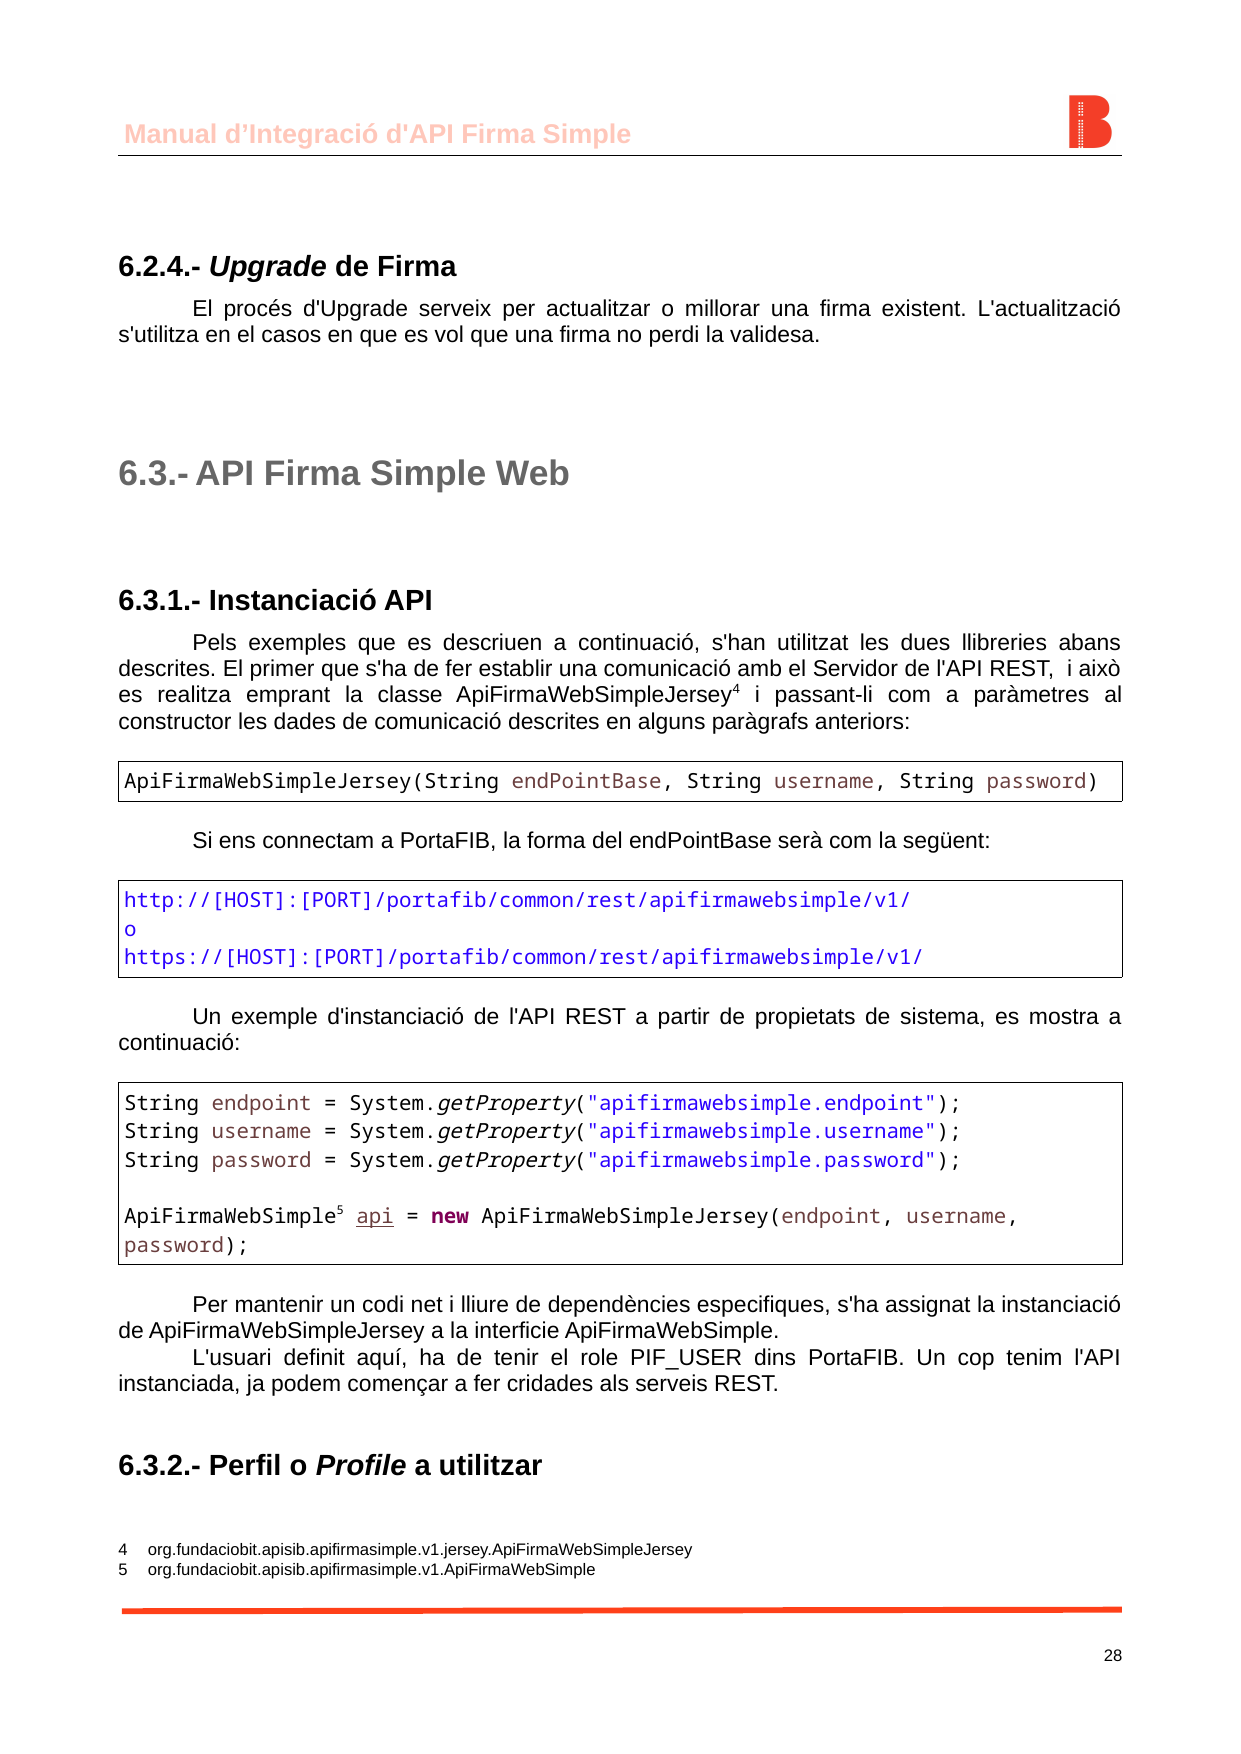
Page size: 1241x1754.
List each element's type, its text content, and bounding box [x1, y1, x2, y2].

table_header ApiFirmaWebSimpleJersey(String endPointBase, String username, String password) [119, 762, 1122, 801]
subtitle API Firma Simple Web [118, 452, 1122, 492]
table_header String endpoint = System.getProperty("apifirmawebsimple.endpoint"); String username = System.getProperty("apifirmawebsimple.username"); String password = System.getProperty("apifirmawebsimple.password"); ApiFirmaWebSimple api = new ApiFirmaWebSimpleJersey(endpoint, username, password); [119, 1083, 1122, 1264]
text org.fundaciobit.apisib.apifirmasimple.v1.jersey.ApiFirmaWebSimpleJersey [118, 1540, 1122, 1559]
text L'usuari definit aquí, ha de tenir el role PIF_USER dins PortaFIB. Un cop tenim l'API instanciada, ja podem començar a fer cridades als serveis REST. [118, 1343, 1122, 1396]
subtitle Perfil o Profile a utilitzar [118, 1447, 1122, 1481]
text El procés d'Upgrade serveix per actualitzar o millorar una firma existent. L'actualització s'utilitza en el casos en que es vol que una firma no perdi la validesa. [118, 295, 1122, 348]
text Pels exemples que es descriuen a continuació, s'han utilitzat les dues llibreries abans descrites. El primer que s'ha de fer establir una comunicació amb el Servidor de l'API REST, i això es realitza emprant la classe ApiFirmaWebSimpleJersey i passant-li com a paràmetres al constructor les dades de comunicació descrites en alguns paràgrafs anteriors: [118, 629, 1122, 734]
text Un exemple d'instanciació de l'API REST a partir de propietats de sistema, es mostra a continuació: [118, 1003, 1122, 1056]
subtitle Instanciació API [118, 583, 1122, 616]
picture [1063, 94, 1117, 150]
table_header http://[HOST]:[PORT]/portafib/common/rest/apifirmawebsimple/v1/ o https://[HOST]:[PORT]/portafib/common/rest/apifirmawebsimple/v1/ [119, 881, 1122, 977]
text Per mantenir un codi net i lliure de dependències especifiques, s'ha assignat la instanciació de ApiFirmaWebSimpleJersey a la interficie ApiFirmaWebSimple. [118, 1291, 1122, 1343]
subtitle Upgrade de Firma [118, 249, 1122, 282]
text Si ens connectam a PortaFIB, la forma del endPointBase serà com la següent: [118, 827, 1122, 853]
